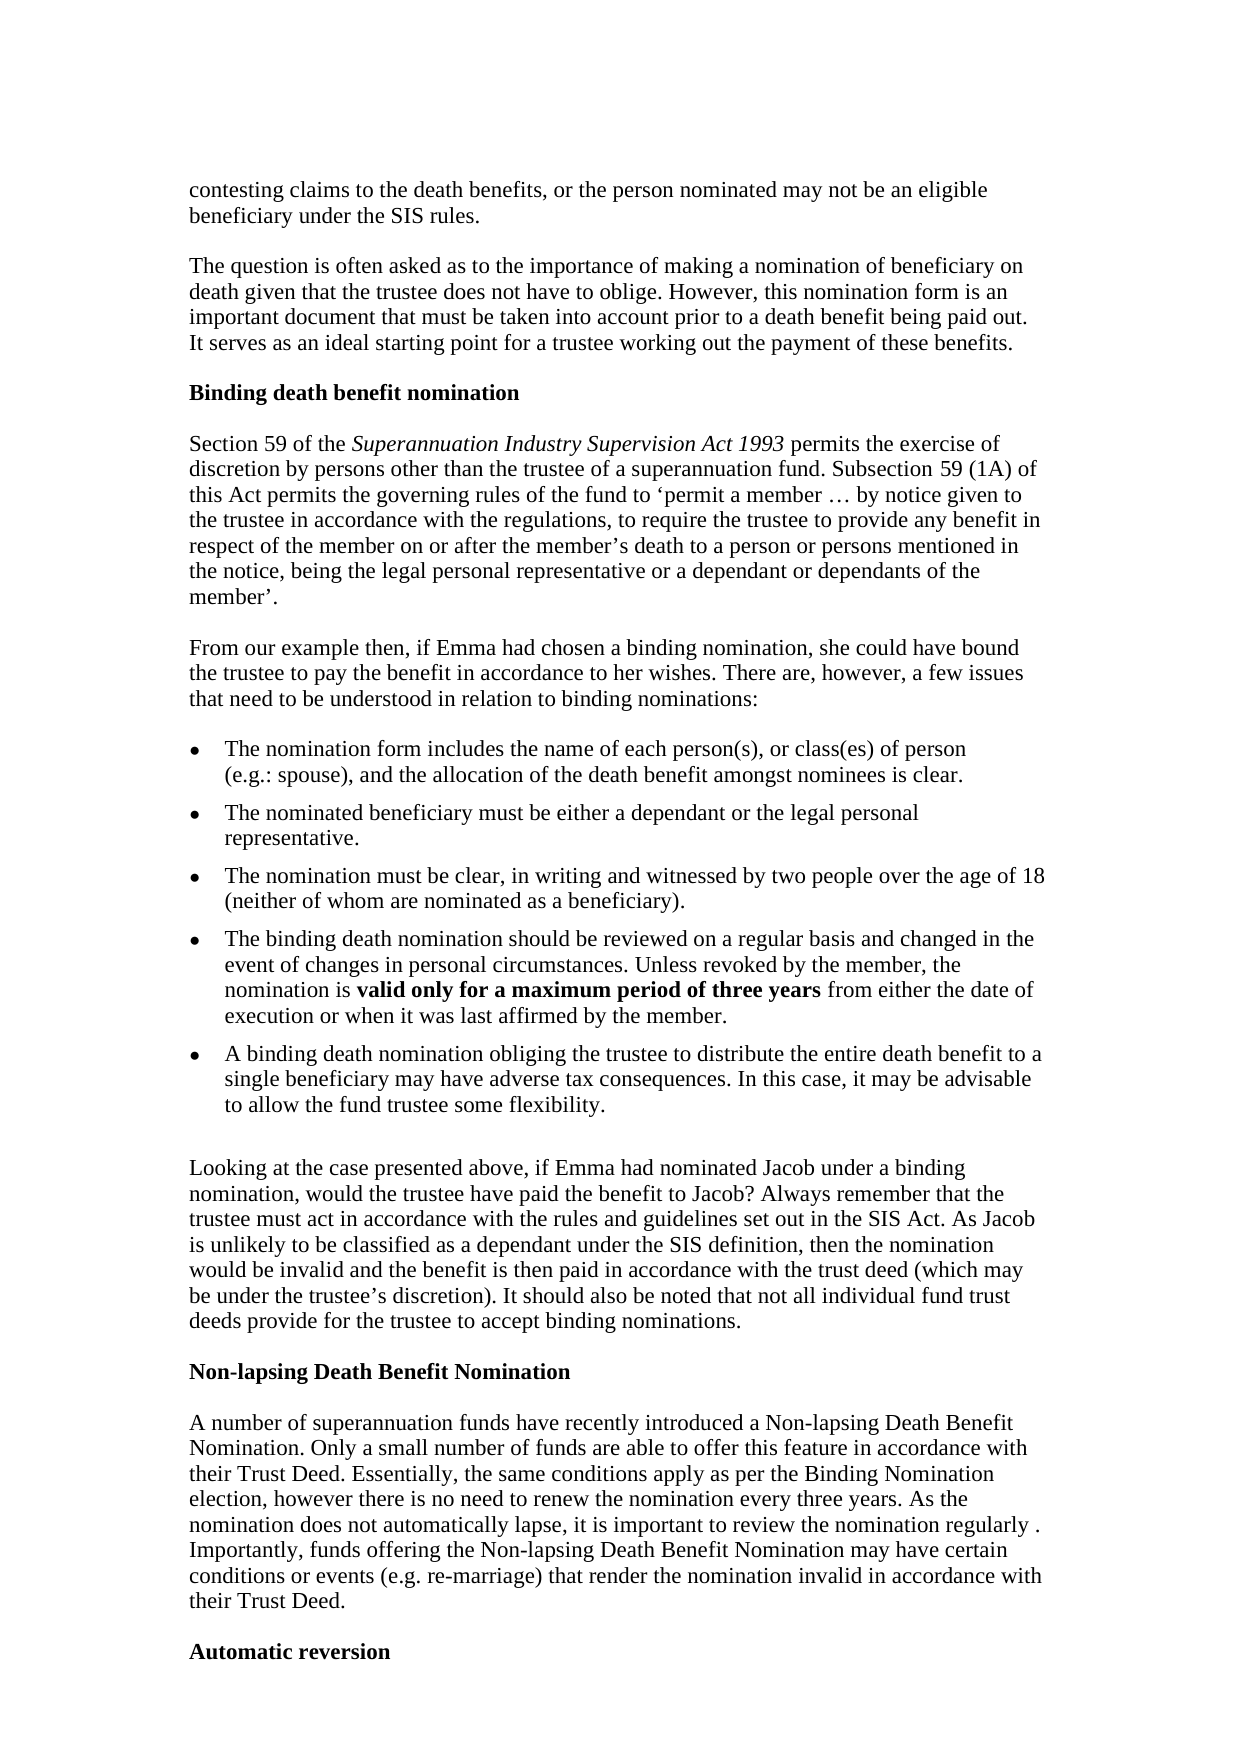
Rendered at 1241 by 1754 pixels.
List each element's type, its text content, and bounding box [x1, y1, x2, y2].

text Looking at the case presented above, if Emma had nominated Jacob under a binding nomination, would the trustee have paid the benefit to Jacob? Always remember that the trustee must act in accordance with the rules and guidelines set out in the SIS Act. As Jacob is unlikely to be classified as a dependant under the SIS definition, then the nomination would be invalid and the benefit is then paid in accordance with the trust deed (which may be under the trustee’s discretion). It should also be noted that not all individual fund trust deeds provide for the trustee to accept binding nominations. [189, 1155, 1051, 1334]
list The nomination must be clear, in writing and witnessed by two people over the age of 18 (neither of whom are nominated as a beneficiary). [189, 863, 1051, 914]
list A binding death nomination obliging the trustee to distribute the entire death benefit to a single beneficiary may have adverse tax consequences. In this case, it may be advisable to allow the fund trustee some flexibility. [189, 1041, 1051, 1143]
list The nominated beneficiary must be either a dependant or the legal personal representative. [189, 799, 1051, 851]
text From our example then, if Emma had chosen a binding nomination, she could have bound the trustee to pay the benefit in accordance to her wishes. There are, however, a few issues that need to be understood in relation to binding nominations: [189, 634, 1051, 711]
text Non-lapsing Death Benefit Nomination [189, 1359, 1051, 1384]
text Automatic reversion [189, 1639, 1051, 1664]
text A number of superannuation funds have recently introduced a Non-lapsing Death Benefit Nomination. Only a small number of funds are able to offer this feature in accordance with their Trust Deed. Essentially, the same conditions apply as per the Binding Nomination election, however there is no need to renew the nomination every three years. As the nomination does not automatically lapse, it is important to review the nomination regularly . Importantly, funds offering the Non-lapsing Death Benefit Nomination may have certain conditions or events (e.g. re-marriage) that render the nomination invalid in accordance with their Trust Deed. [189, 1409, 1051, 1614]
list The nomination form includes the name of each person(s), or class(es) of person (e.g.: spouse), and the allocation of the death benefit amongst nominees is clear. [189, 736, 1051, 787]
text The question is often asked as to the importance of making a nomination of beneficiary on death given that the trustee does not have to oblige. However, this nomination form is an important document that must be taken into account prior to a death benefit being paid out. It serves as an ideal starting point for a trustee working out the payment of these benefits. [189, 253, 1051, 355]
list The binding death nomination should be reviewed on a regular basis and changed in the event of changes in personal circumstances. Unless revoked by the member, the nomination is valid only for a maximum period of three years from either the date of execution or when it was last affirmed by the member. [189, 926, 1051, 1028]
text contesting claims to the death benefits, or the person nominated may not be an eligible beneficiary under the SIS rules. [189, 177, 1051, 228]
text Section 59 of the Superannuation Industry Supervision Act 1993 permits the exercise of discretion by persons other than the trustee of a superannuation fund. Subsection 59 (1A) of this Act permits the governing rules of the fund to ‘permit a member … by notice given to the trustee in accordance with the regulations, to require the trustee to provide any benefit in respect of the member on or after the member’s death to a person or persons mentioned in the notice, being the legal personal representative or a dependant or dependants of the member’. [189, 431, 1051, 609]
text Binding death benefit nomination [189, 380, 1051, 406]
